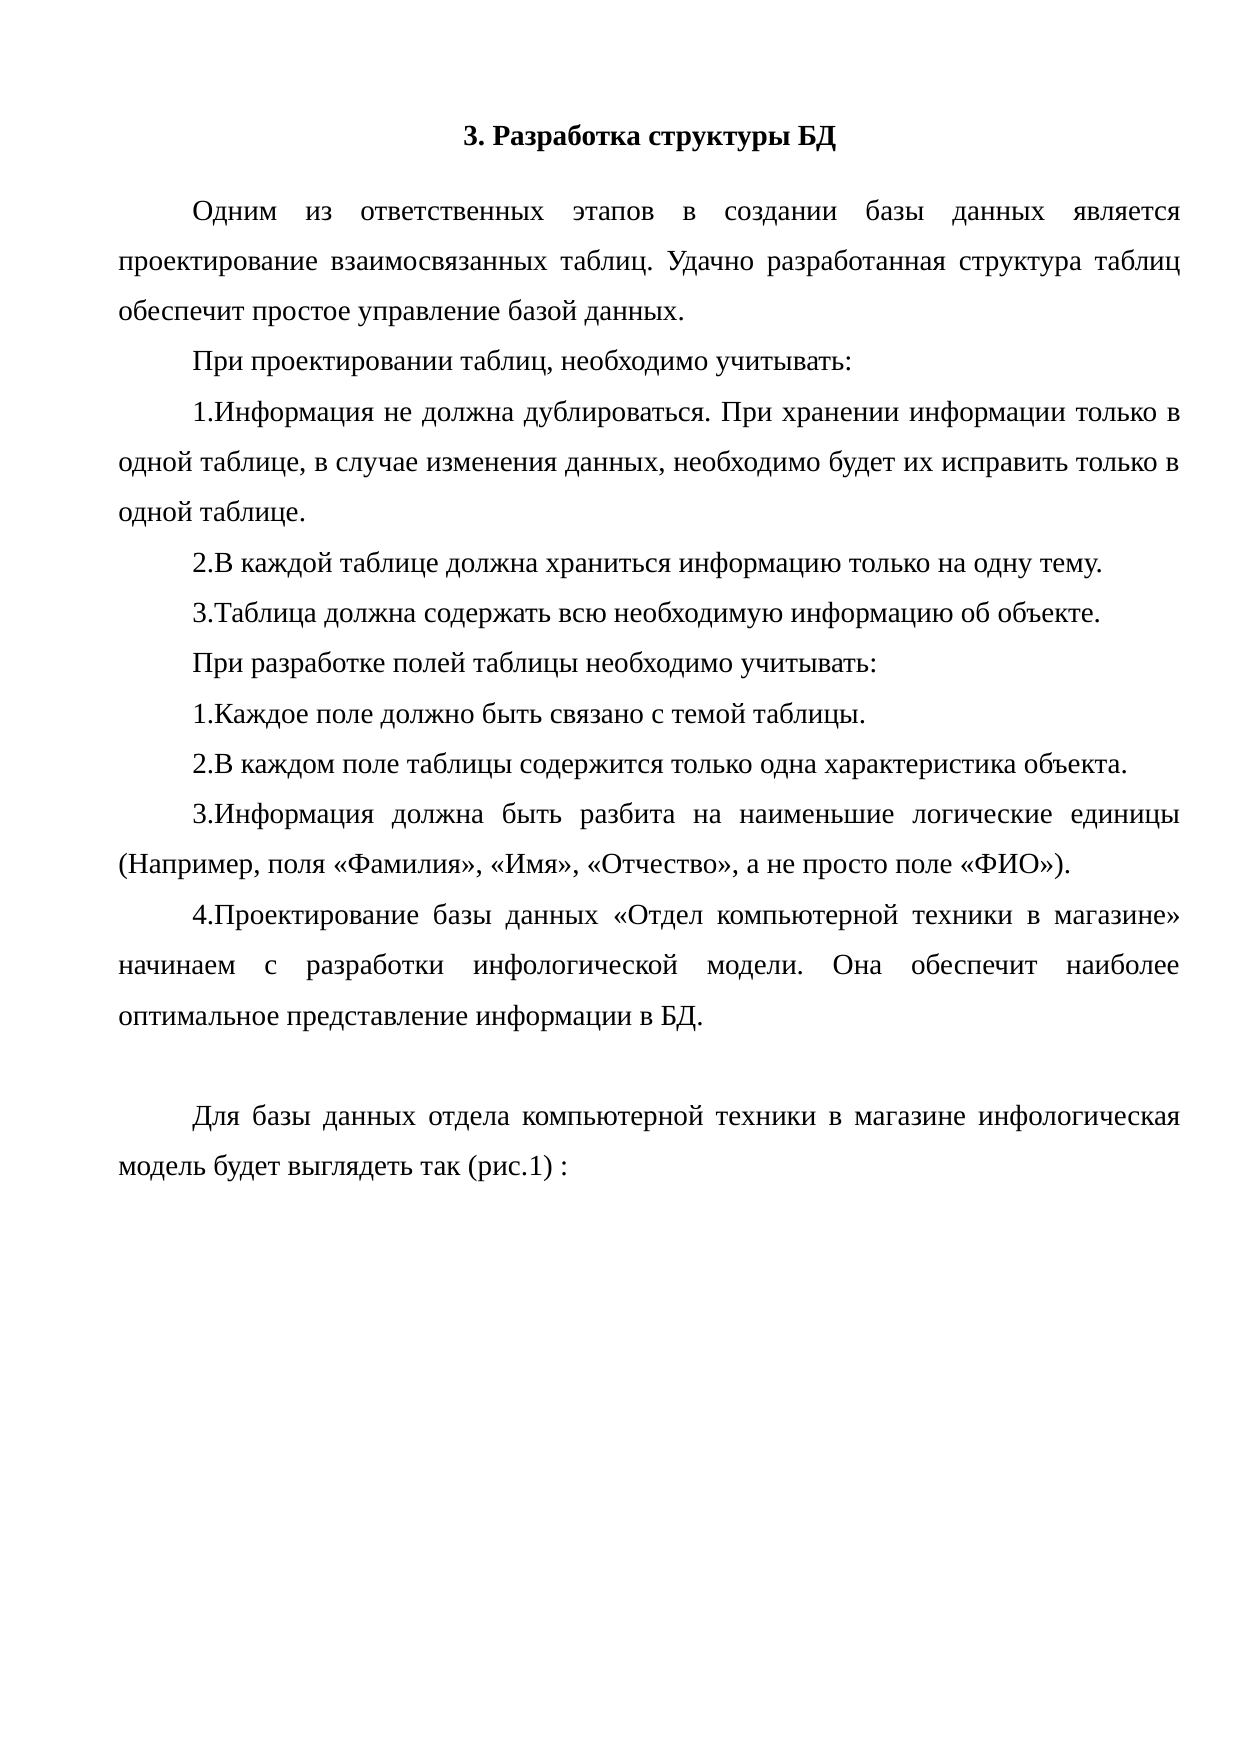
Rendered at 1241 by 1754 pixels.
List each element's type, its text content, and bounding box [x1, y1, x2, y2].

text 2.В каждом поле таблицы содержится только одна характеристика объекта. [118, 746, 1181, 779]
text 1.Каждое поле должно быть связано с темой таблицы. [118, 696, 1181, 729]
subtitle Разработка структуры БД [118, 118, 1181, 152]
text Одним из ответственных этапов в создании базы данных является проектирование взаимосвязанных таблиц. Удачно разработанная структура таблиц обеспечит простое управление базой данных. [118, 193, 1181, 327]
text Для базы данных отдела компьютерной техники в магазине инфологическая модель будет выглядеть так (рис.1) : [118, 1098, 1181, 1182]
text 3.Таблица должна содержать всю необходимую информацию об объекте. [118, 595, 1181, 629]
text При проектировании таблиц, необходимо учитывать: [118, 343, 1181, 377]
text 3.Информация должна быть разбита на наименьшие логические единицы (Например, поля «Фамилия», «Имя», «Отчество», а не просто поле «ФИО»). [118, 796, 1181, 880]
text 1.Информация не должна дублироваться. При хранении информации только в одной таблице, в случае изменения данных, необходимо будет их исправить только в одной таблице. [118, 394, 1181, 528]
text 4.Проектирование базы данных «Отдел компьютерной техники в магазине» начинаем с разработки инфологической модели. Она обеспечит наиболее оптимальное представление информации в БД. [118, 897, 1181, 1031]
text При разработке полей таблицы необходимо учитывать: [118, 645, 1181, 679]
text 2.В каждой таблице должна храниться информацию только на одну тему. [118, 545, 1181, 578]
